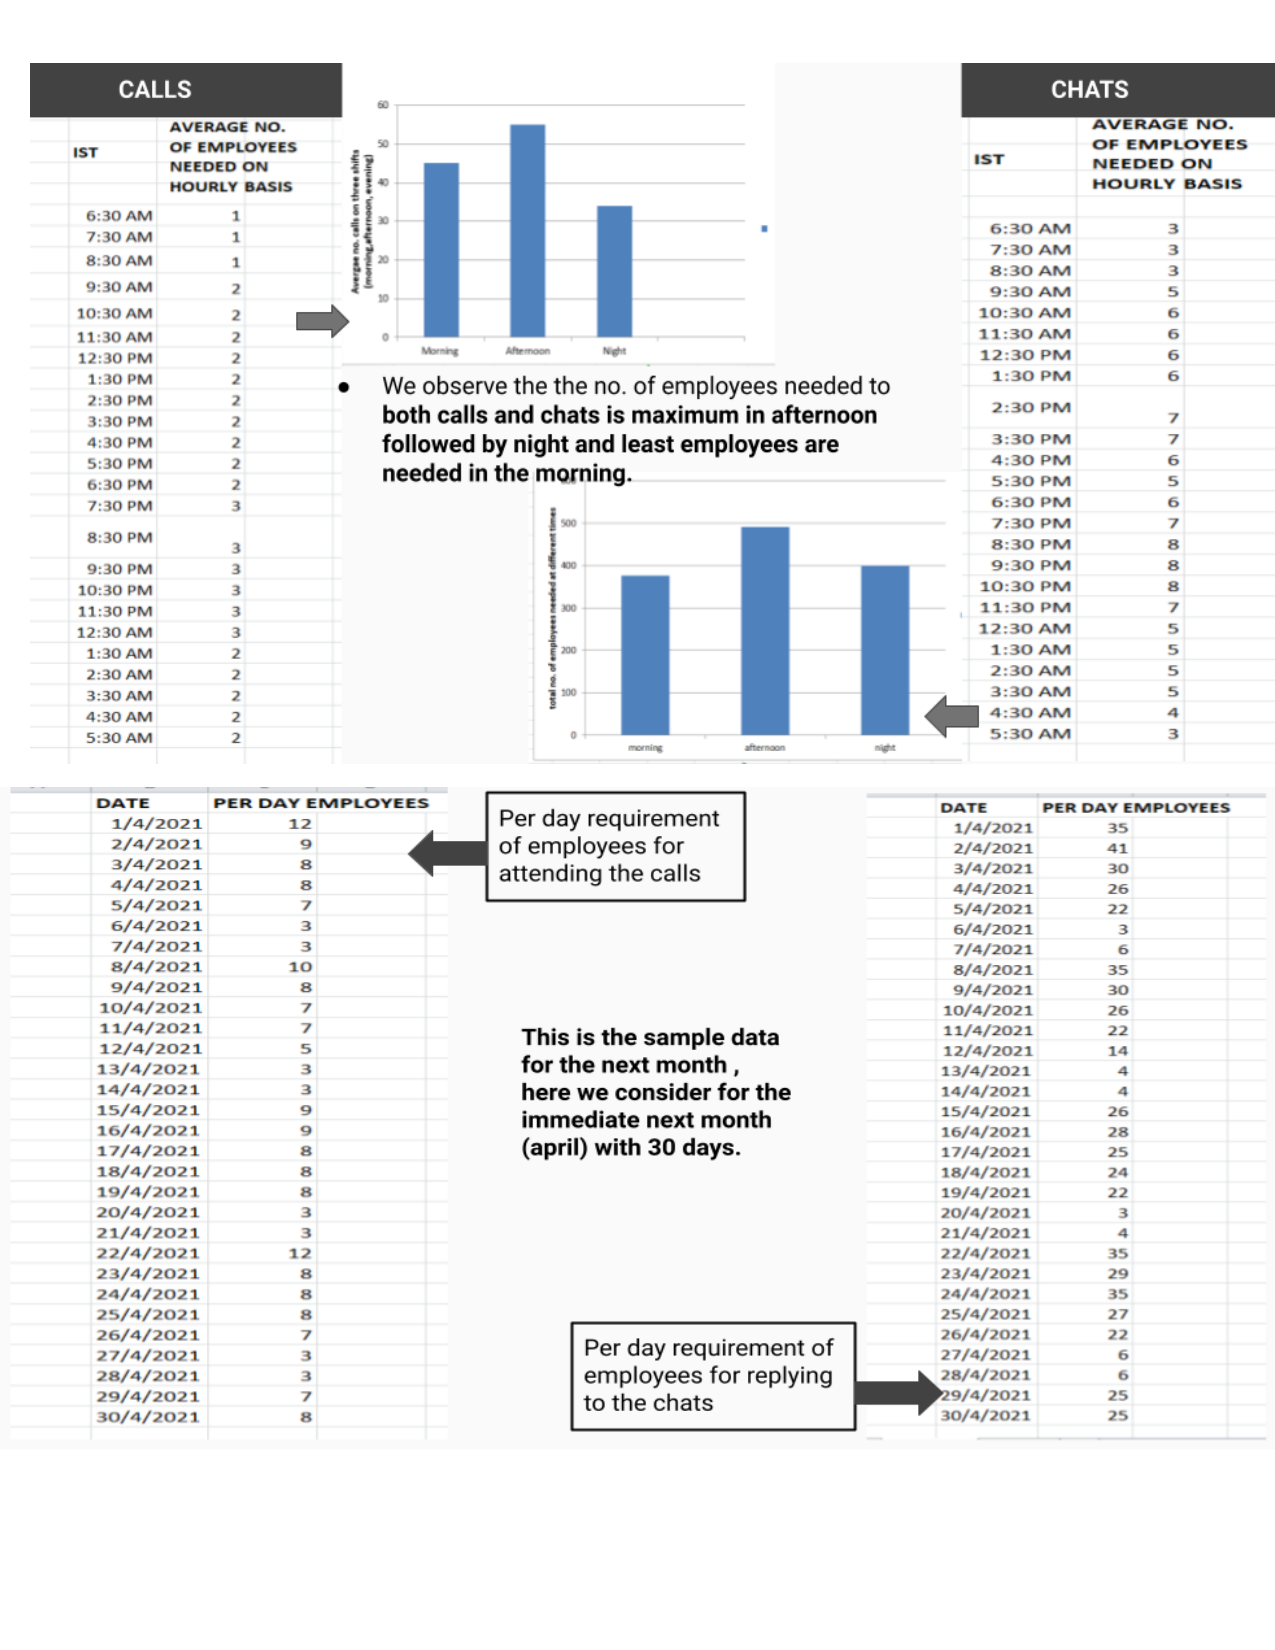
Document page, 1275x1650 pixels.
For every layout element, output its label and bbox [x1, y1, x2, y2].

picture [30, 63, 1275, 764]
picture [0, 787, 1275, 1449]
